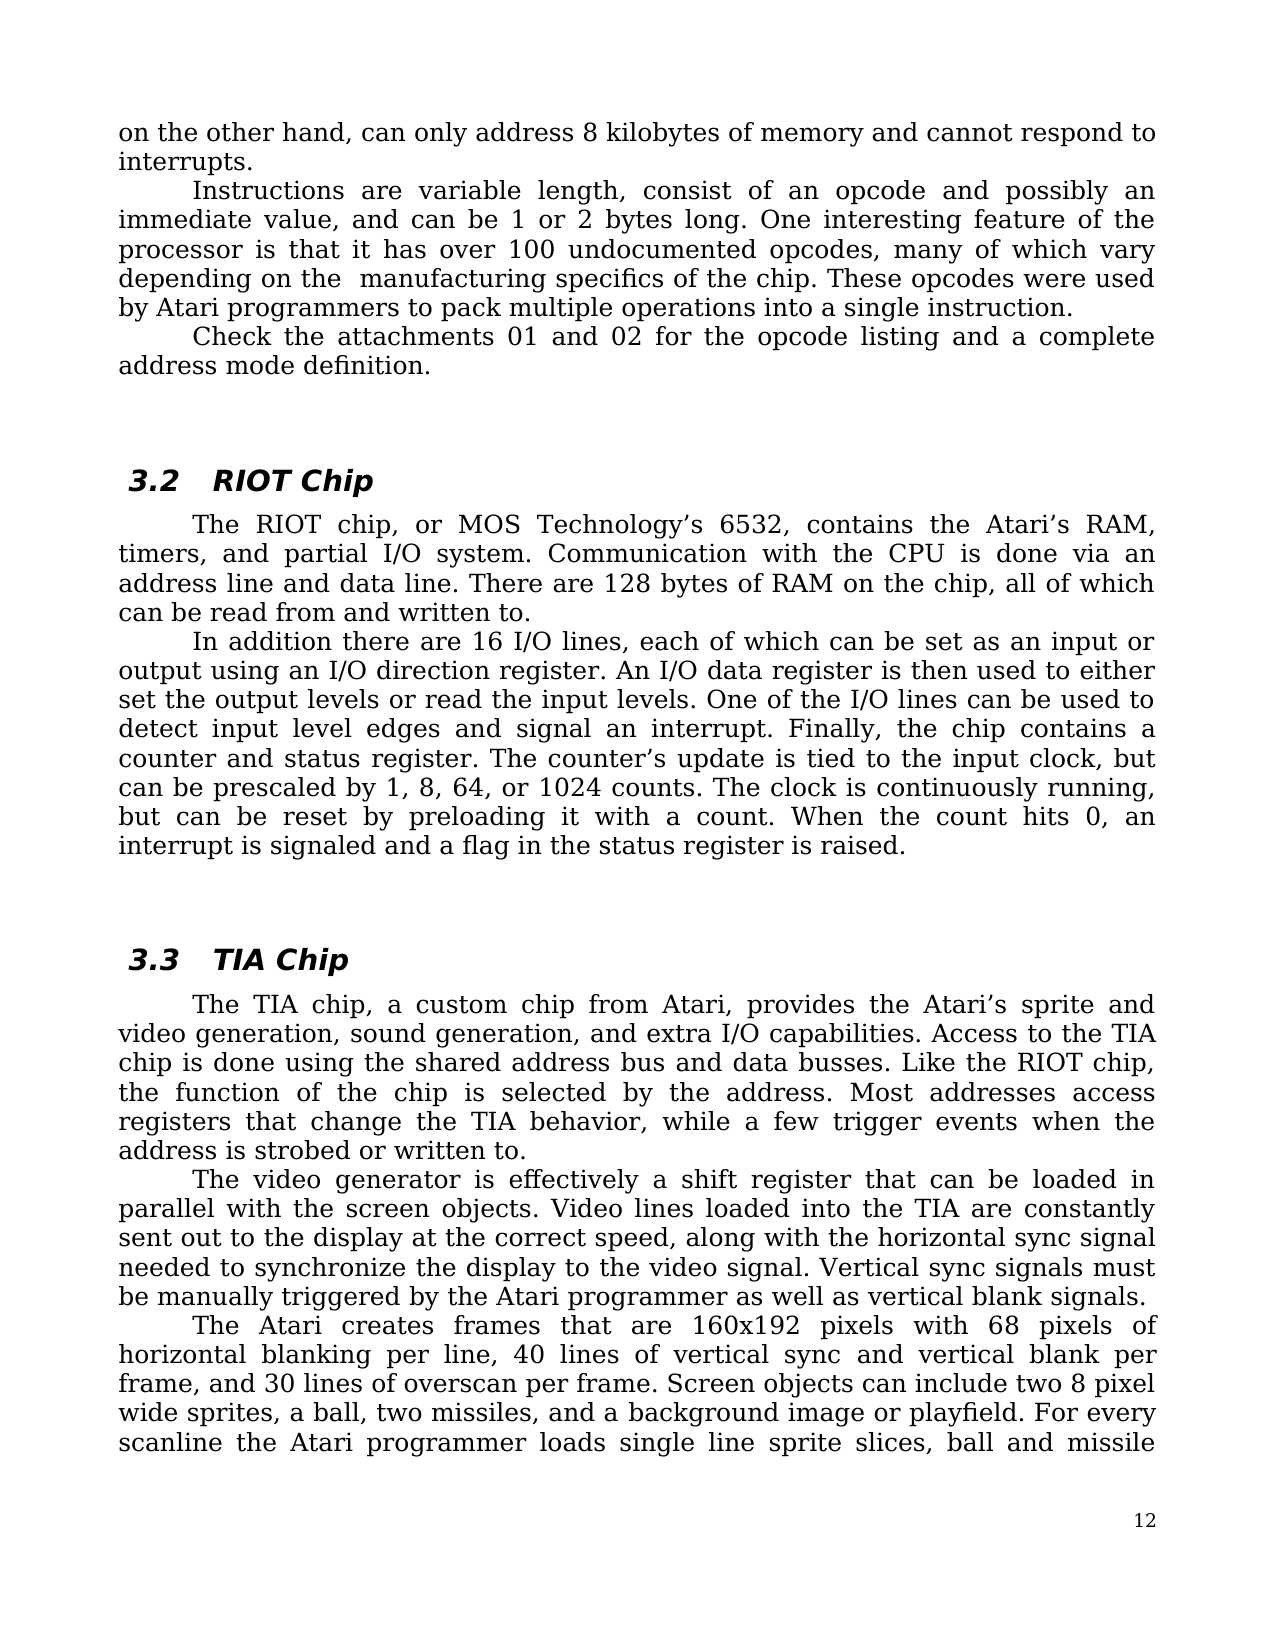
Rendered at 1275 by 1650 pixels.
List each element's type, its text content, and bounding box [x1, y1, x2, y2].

text The video generator is effectively a shift register that can be loaded in parallel with the screen objects. Video lines loaded into the TIA are constantly sent out to the display at the correct speed, along with the horizontal sync signal needed to synchronize the display to the video signal. Vertical sync signals must be manually triggered by the Atari programmer as well as vertical blank signals. The Atari creates frames that are 160x192 pixels with 68 pixels of horizontal blanking per line, 40 lines of vertical sync and vertical blank per frame, and 30 lines of overscan per frame. Screen objects can include two 8 pixel wide sprites, a ball, two missiles, and a background image or playfield. For every scanline the Atari programmer loads single line sprite slices, ball and missile [118, 1165, 1157, 1457]
text The RIOT chip, or MOS Technology’s 6532, contains the Atari’s RAM, timers, and partial I/O system. Communication with the CPU is done via an address line and data line. There are 128 bytes of RAM on the chip, all of which can be read from and written to. [118, 510, 1157, 627]
subtitle TIA Chip [118, 944, 1157, 978]
text Instructions are variable length, consist of an opcode and possibly an immediate value, and can be 1 or 2 bytes long. One interesting feature of the processor is that it has over 100 undocumented opcodes, many of which vary depending on the manufacturing specifics of the chip. These opcodes were used by Atari programmers to pack multiple operations into a single instruction. [118, 176, 1157, 322]
subtitle RIOT Chip [118, 464, 1157, 498]
text Check the attachments 01 and 02 for the opcode listing and a complete address mode definition. [118, 322, 1157, 381]
text The TIA chip, a custom chip from Atari, provides the Atari’s sprite and video generation, sound generation, and extra I/O capabilities. Access to the TIA chip is done using the shared address bus and data busses. Like the RIOT chip, the function of the chip is selected by the address. Most addresses access registers that change the TIA behavior, while a few trigger events when the address is strobed or written to. [118, 990, 1157, 1165]
text In addition there are 16 I/O lines, each of which can be set as an input or output using an I/O direction register. An I/O data register is then used to either set the output levels or read the input levels. One of the I/O lines can be used to detect input level edges and signal an interrupt. Finally, the chip contains a counter and status register. The counter’s update is tied to the input clock, but can be prescaled by 1, 8, 64, or 1024 counts. The clock is continuously running, but can be reset by preloading it with a count. When the count hits 0, an interrupt is signaled and a flag in the status register is raised. [118, 627, 1157, 860]
text on the other hand, can only address 8 kilobytes of memory and cannot respond to interrupts. [118, 118, 1157, 176]
